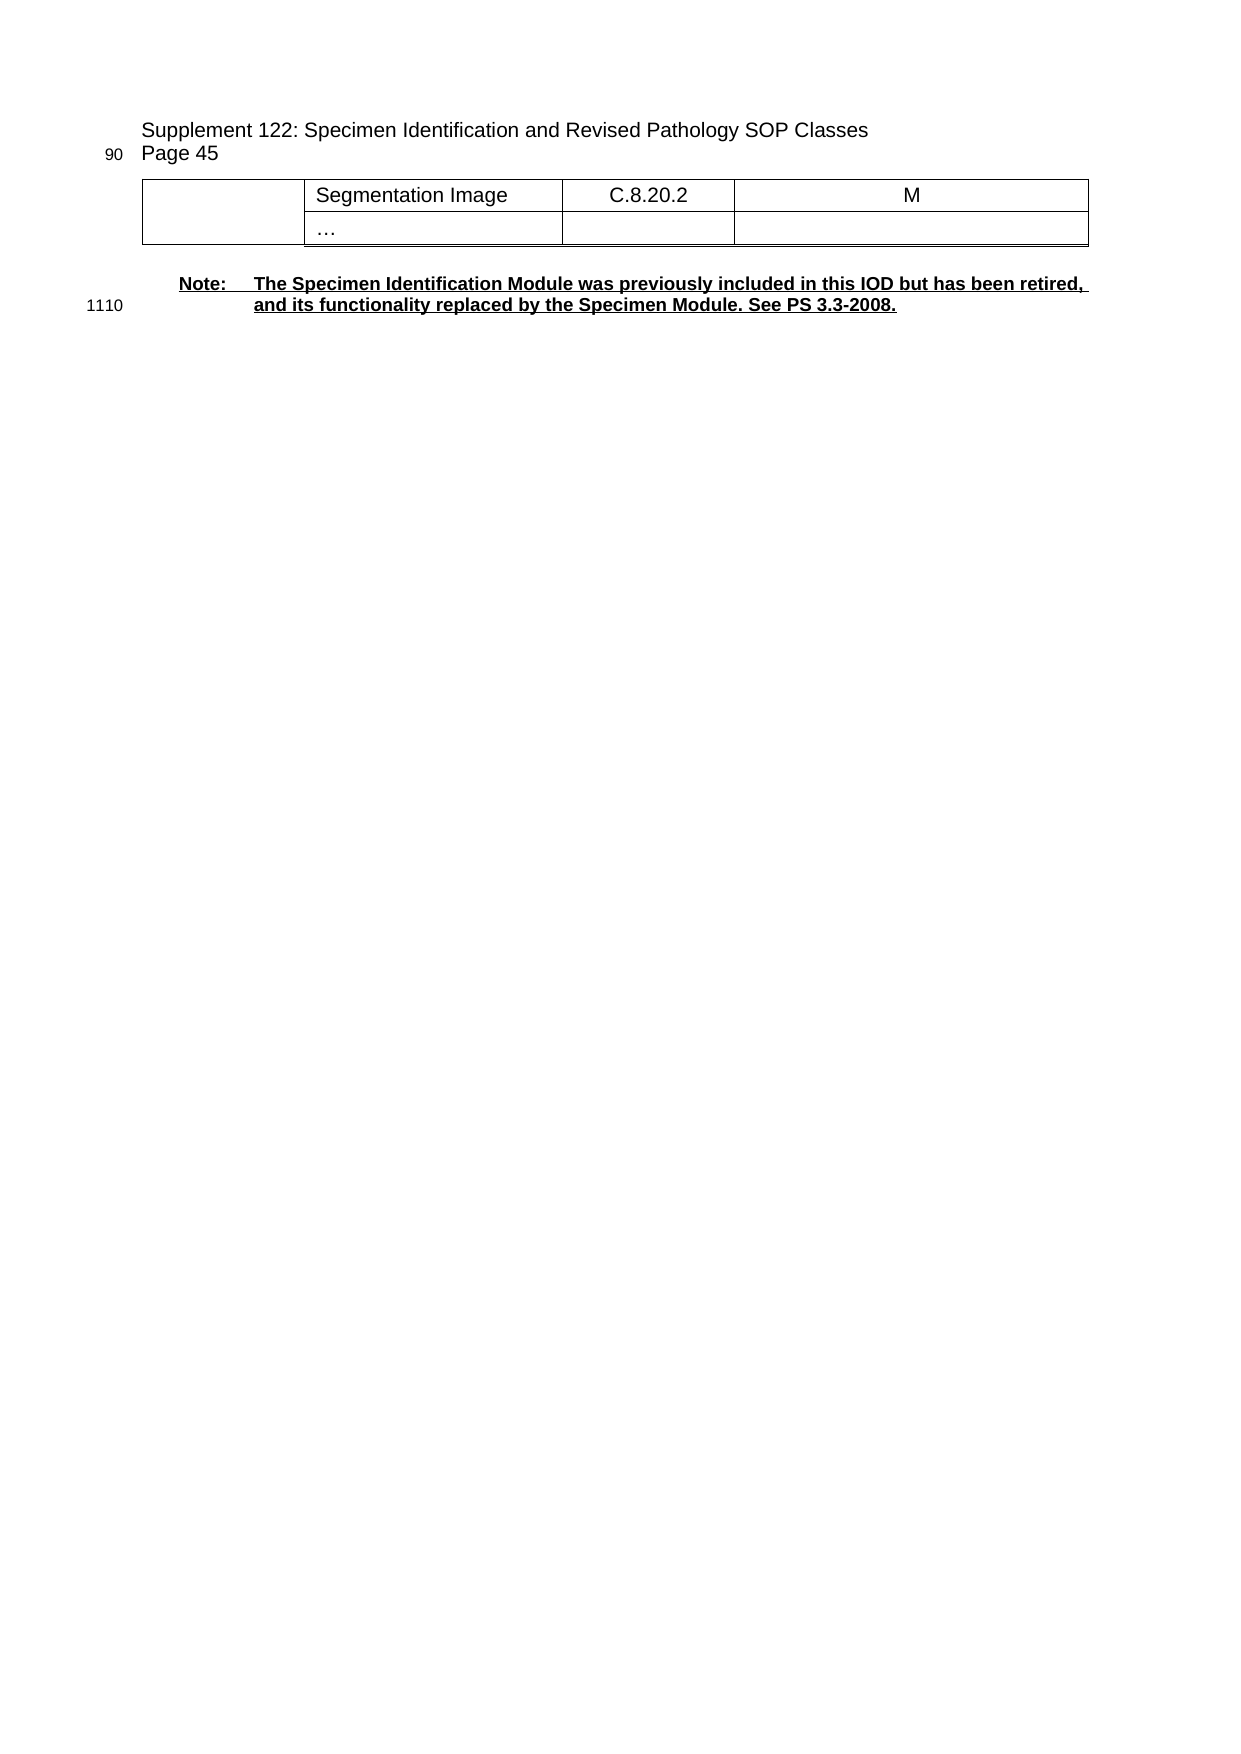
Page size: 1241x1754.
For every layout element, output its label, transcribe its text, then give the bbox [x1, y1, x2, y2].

table_cell [735, 212, 1088, 244]
table_cell Segmentation Image [305, 180, 562, 211]
table_cell [143, 180, 304, 244]
table_cell C.8.20.2 [563, 180, 734, 211]
table_cell M [735, 180, 1088, 211]
table_cell [563, 212, 734, 244]
text Note: The Specimen Identification Module was previously included in this IOD but has been retired, and its functionality replaced by the Specimen Module. See PS 3.3-2008. [178, 273, 1090, 315]
table_cell … [305, 212, 562, 244]
